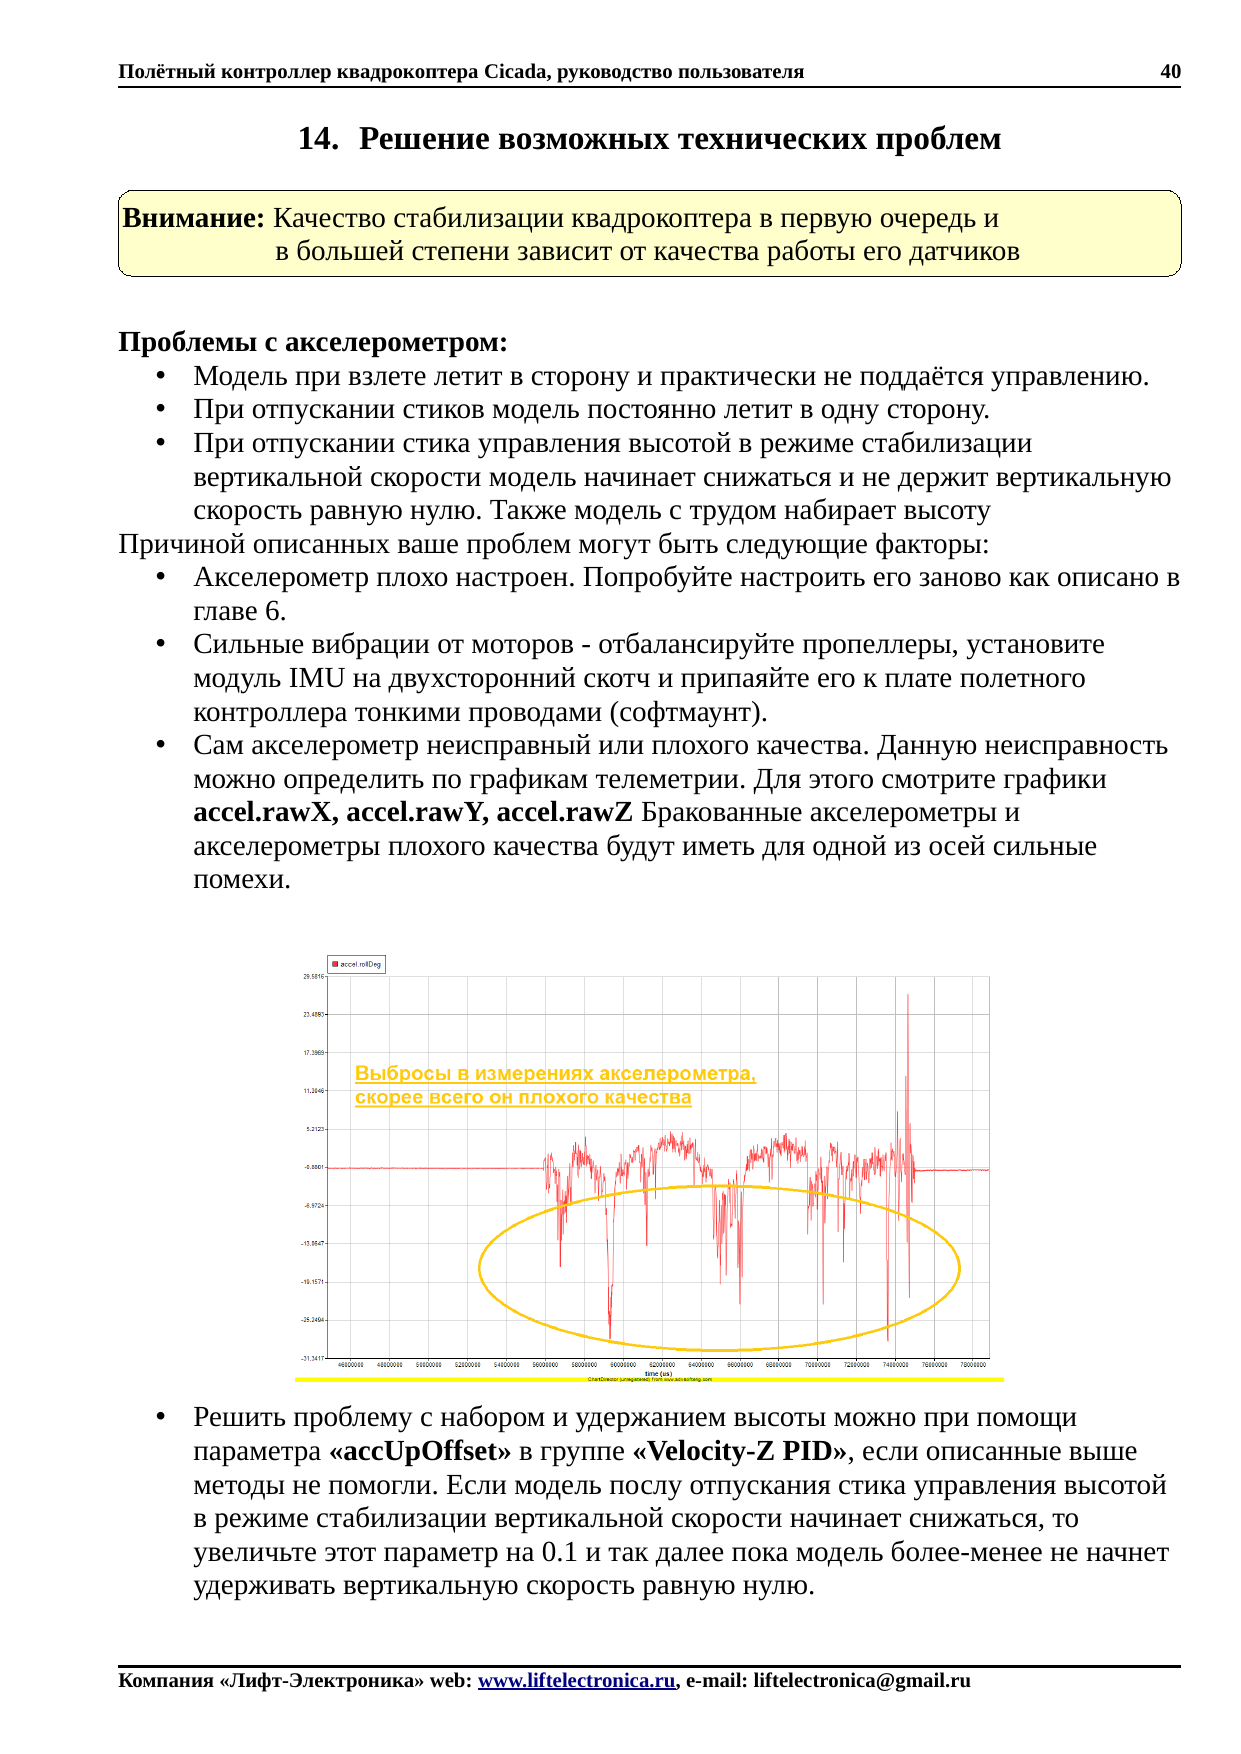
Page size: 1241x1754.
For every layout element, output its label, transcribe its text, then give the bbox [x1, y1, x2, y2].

list Решить проблему с набором и удержанием высоты можно при помощи параметра «accUpOffset» в группе «Velocity-Z PID», если описанные выше методы не помогли. Если модель послу отпускания стика управления высотой в режиме стабилизации вертикальной скорости начинает снижаться, то увеличьте этот параметр на 0.1 и так далее пока модель более-менее не начнет удерживать вертикальную скорость равную нулю. [156, 929, 1181, 1601]
list Сильные вибрации от моторов - отбалансируйте пропеллеры, установите модуль IMU на двухсторонний скотч и припаяйте его к плате полетного контроллера тонкими проводами (софтмаунт). [156, 627, 1181, 727]
list При отпускании стика управления высотой в режиме стабилизации вертикальной скорости модель начинает снижаться и не держит вертикальную скорость равную нулю. Также модель с трудом набирает высоту [156, 425, 1181, 526]
list Модель при взлете летит в сторону и практически не поддаётся управлению. [156, 358, 1181, 392]
text Причиной описанных ваше проблем могут быть следующие факторы: [118, 526, 1181, 559]
text Проблемы с акселерометром: [118, 324, 1181, 358]
picture [295, 952, 1005, 1382]
list Акселерометр плохо настроен. Попробуйте настроить его заново как описано в главе 6. [156, 559, 1181, 627]
list Сам акселерометр неисправный или плохого качества. Данную неисправность можно определить по графикам телеметрии. Для этого смотрите графики accel.rawX, accel.rawY, accel.rawZ Бракованные акселерометры и акселерометры плохого качества будут иметь для одной из осей сильные помехи. [156, 727, 1181, 895]
list При отпускании стиков модель постоянно летит в одну сторону. [156, 392, 1181, 425]
subtitle Решение возможных технических проблем [118, 118, 1181, 157]
